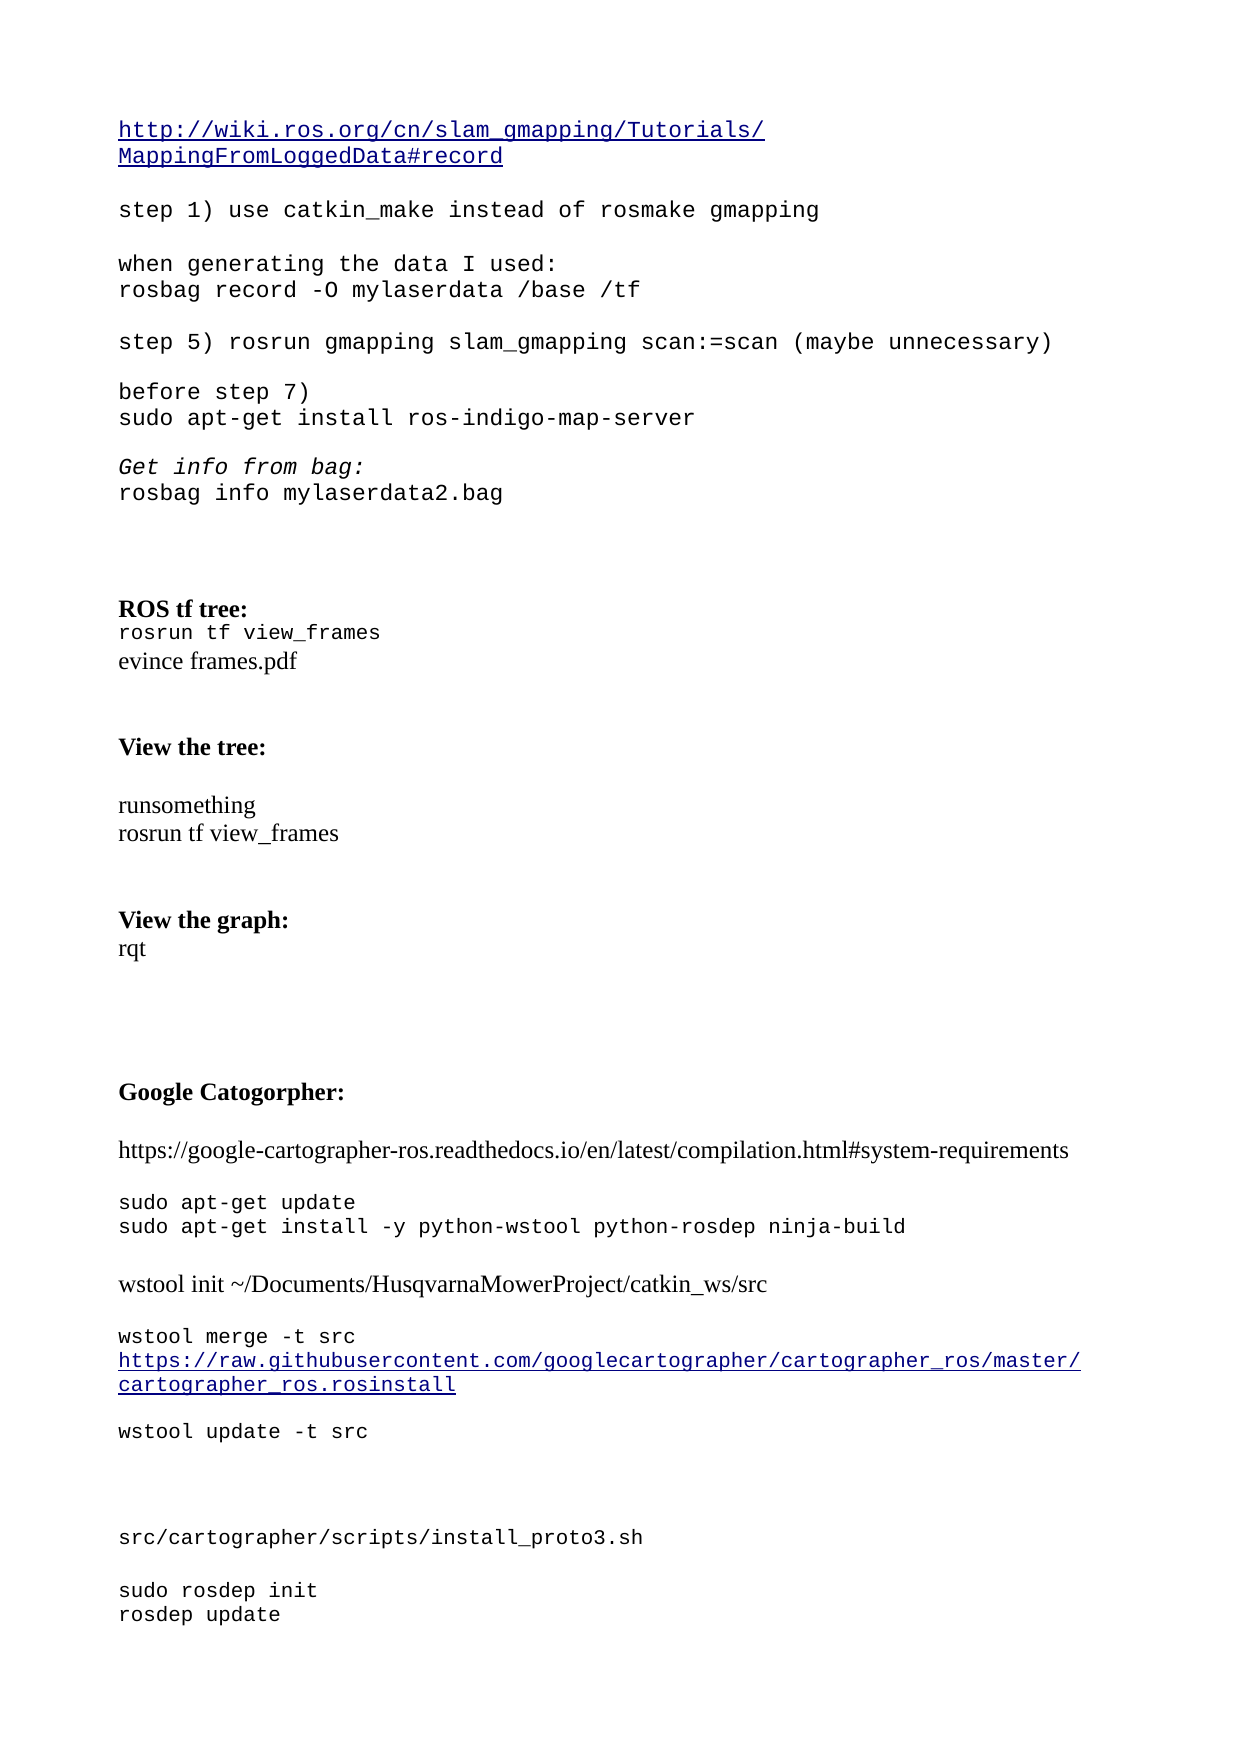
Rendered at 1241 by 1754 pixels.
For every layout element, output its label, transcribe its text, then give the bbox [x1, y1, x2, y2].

text evince frames.pdf [118, 646, 1122, 675]
text View the tree: [118, 732, 1122, 790]
text http://wiki.ros.org/cn/slam_gmapping/Tutorials/MappingFromLoggedData#record [118, 118, 1122, 170]
text wstool merge -t src https://raw.githubusercontent.com/googlecartographer/cartographer_ros/master/cartographer_ros.rosinstall [118, 1327, 1122, 1397]
text Google Catogorpher: [118, 1077, 1122, 1106]
text runsomething [118, 790, 1122, 818]
text sudo rosdep init [118, 1581, 1122, 1604]
text wstool update -t src [118, 1421, 1122, 1445]
text wstool init ~/Documents/HusqvarnaMowerProject/catkin_ws/src [118, 1269, 1122, 1298]
text Get info from bag: rosbag info mylaserdata2.bag [118, 456, 1122, 507]
text https://google-cartographer-ros.readthedocs.io/en/latest/compilation.html#system-requirements [118, 1135, 1122, 1163]
text rosbag record -O mylaserdata /base /tf [118, 278, 1122, 304]
text ROS tf tree: [118, 594, 1122, 622]
text sudo apt-get update [118, 1192, 1122, 1216]
text before step 7) [118, 380, 1122, 406]
text rosrun tf view_frames [118, 818, 1122, 847]
text when generating the data I used: [118, 253, 1122, 278]
text sudo apt-get install ros-indigo-map-server [118, 406, 1122, 432]
text step 5) rosrun gmapping slam_gmapping scan:=scan (maybe unnecessary) [118, 330, 1122, 356]
text sudo apt-get install -y python-wstool python-rosdep ninja-build [118, 1216, 1122, 1239]
text src/cartographer/scripts/install_proto3.sh [118, 1527, 1122, 1551]
text rosrun tf view_frames [118, 622, 1122, 646]
text rqt [118, 933, 1122, 962]
text View the graph: [118, 905, 1122, 933]
text step 1) use catkin_make instead of rosmake gmapping [118, 198, 1122, 224]
text rosdep update [118, 1604, 1122, 1628]
